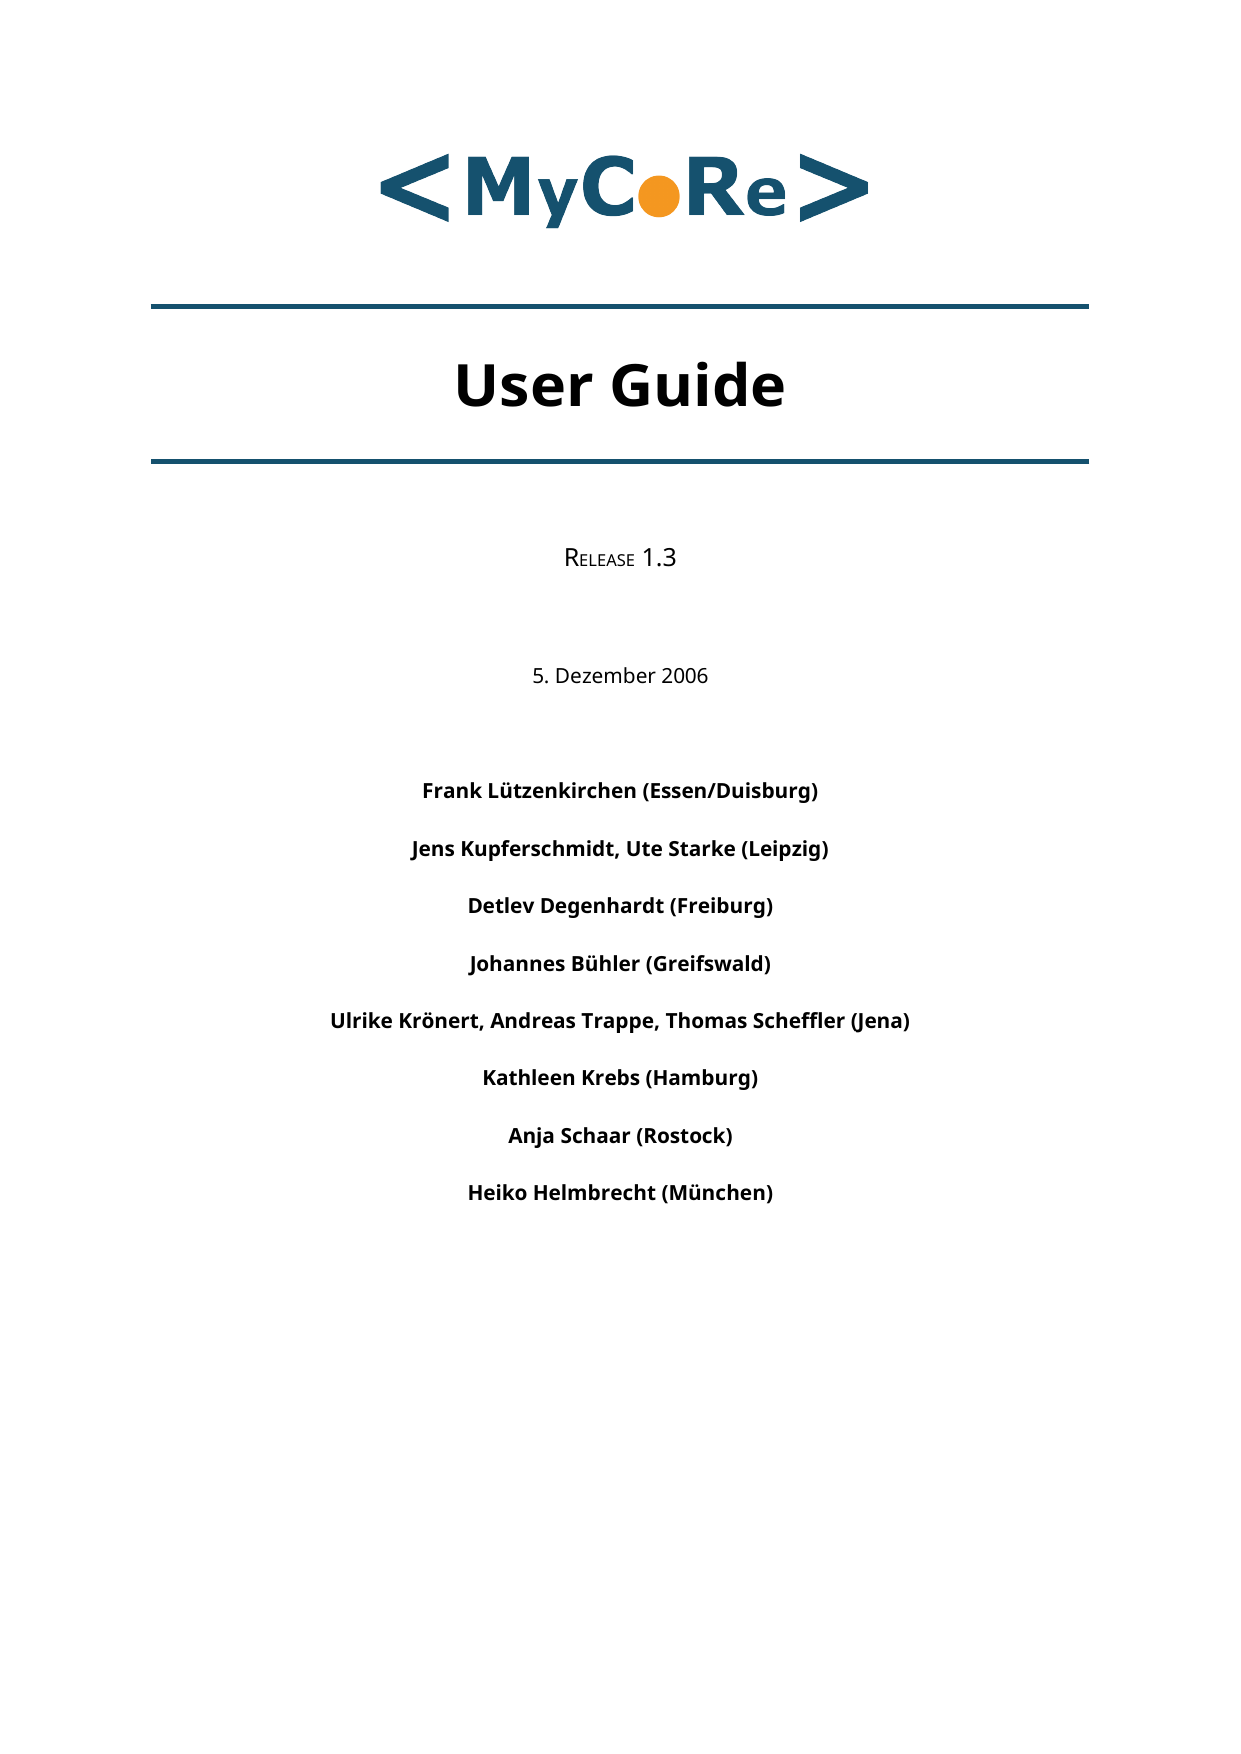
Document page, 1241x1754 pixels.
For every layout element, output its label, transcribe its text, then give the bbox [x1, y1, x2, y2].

picture [360, 146, 880, 239]
table_header User Guide [151, 309, 1089, 459]
table_cell Release 1.3 5. Dezember 2006 Frank Lützenkirchen (Essen/Duisburg) Jens Kupferschmidt, Ute Starke (Leipzig) Detlev Degenhardt (Freiburg) Johannes Bühler (Greifswald) Ulrike Krönert, Andreas Trappe, Thomas Scheffler (Jena) Kathleen Krebs (Hamburg) Anja Schaar (Rostock) Heiko Helmbrecht (München) [151, 464, 1089, 1264]
